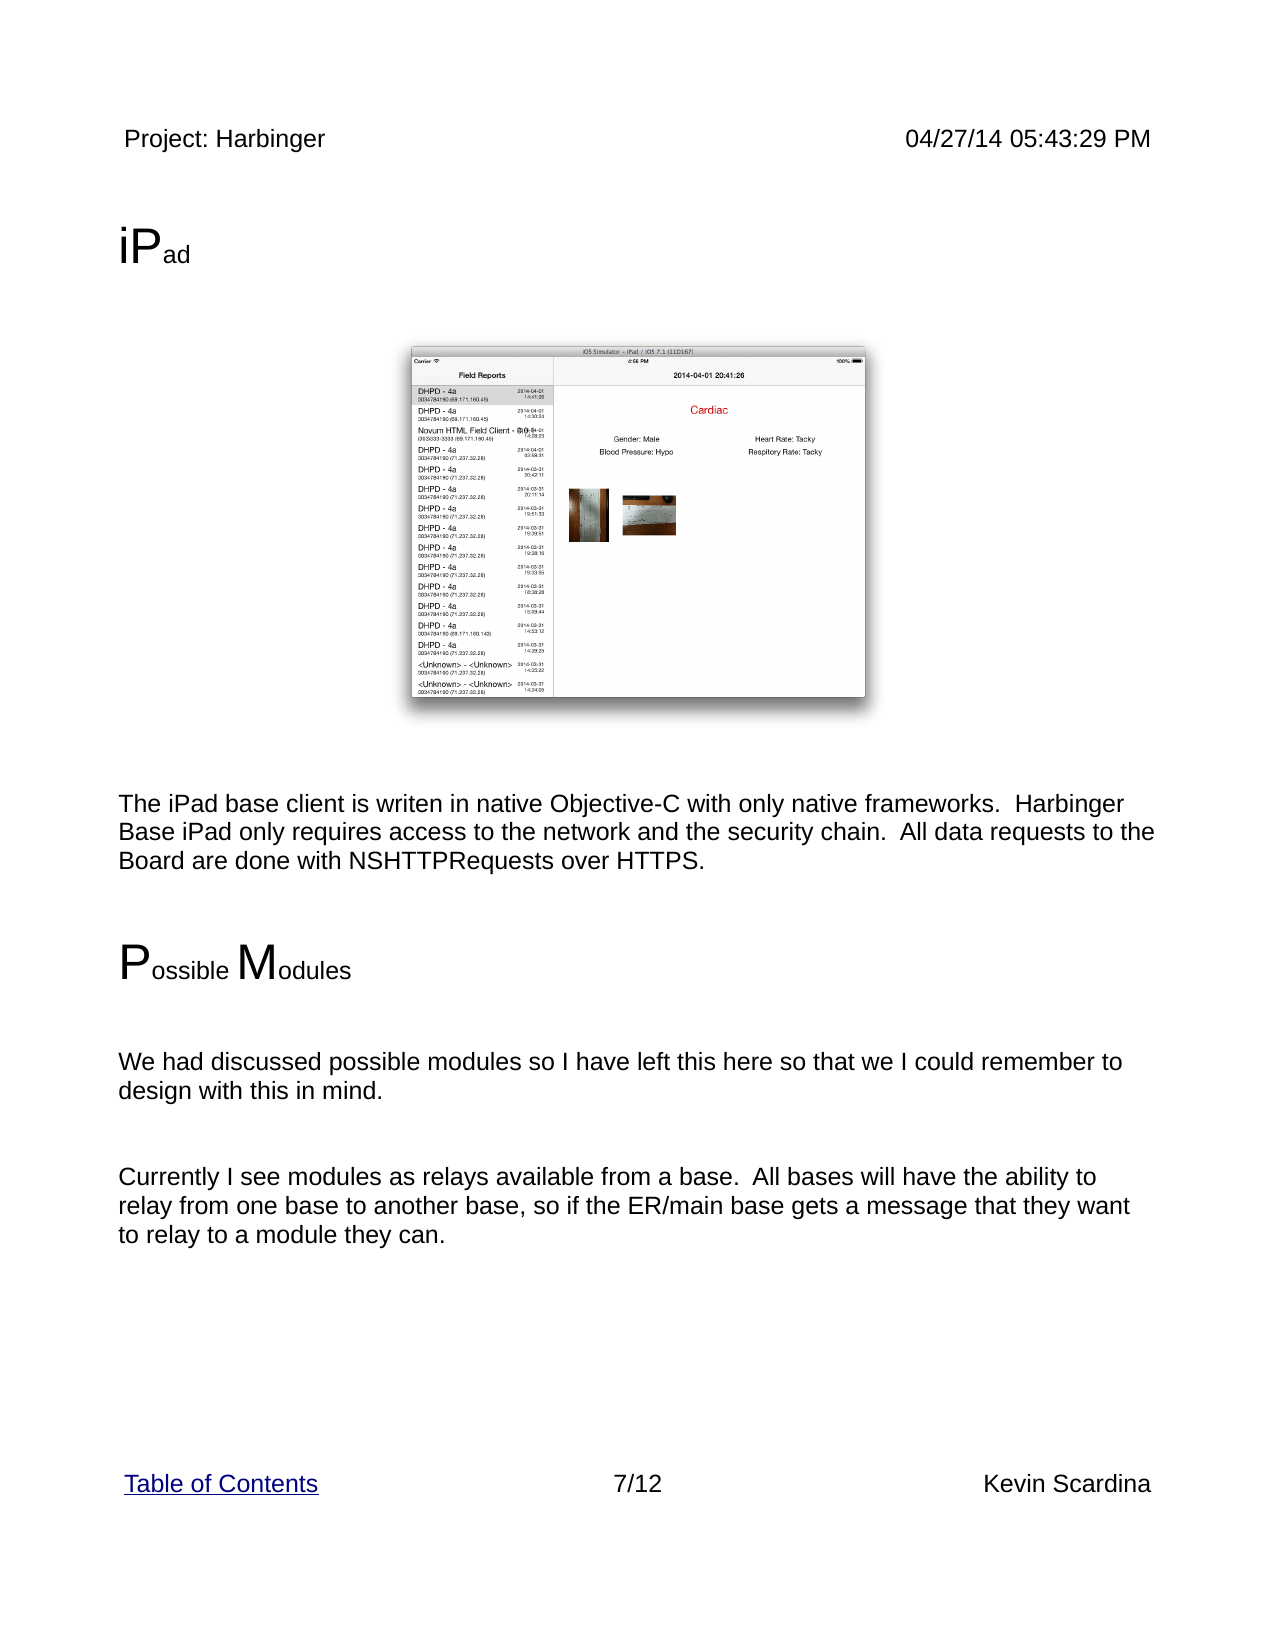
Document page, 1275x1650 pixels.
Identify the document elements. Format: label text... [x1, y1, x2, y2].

text The iPad base client is writen in native Objective-C with only native frameworks. Harbinger Base iPad only requires access to the network and the security chain. All data requests to the Board are done with NSHTTPRequests over HTTPS. [118, 789, 1157, 875]
text Currently I see modules as relays available from a base. All bases will have the ability to relay from one base to another base, so if the ER/main base gets a message that they want to relay to a module they can. [118, 1162, 1157, 1249]
text Possible Modules [118, 932, 1157, 990]
text iPad [118, 217, 1157, 274]
picture [386, 331, 889, 732]
text We had discussed possible modules so I have left this here so that we I could remember to design with this in mind. [118, 1047, 1157, 1105]
